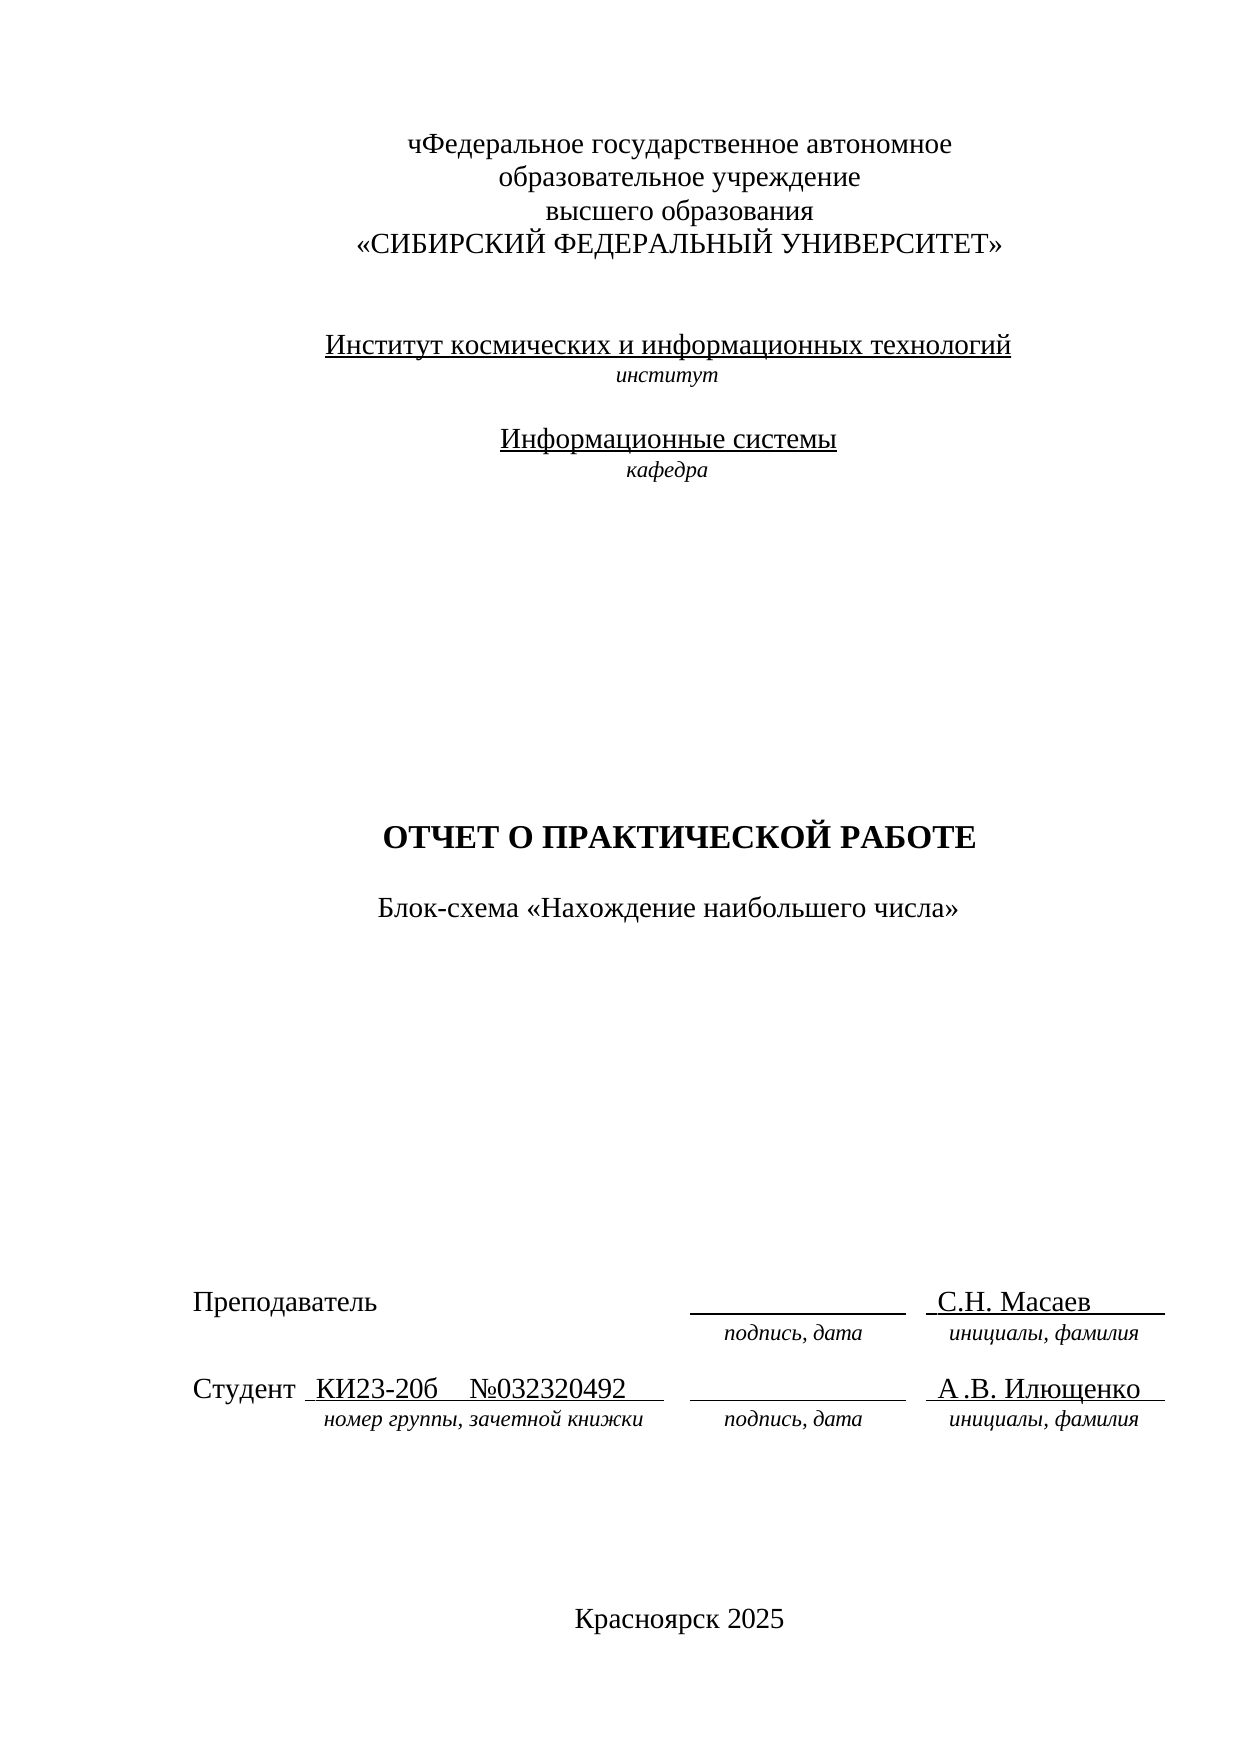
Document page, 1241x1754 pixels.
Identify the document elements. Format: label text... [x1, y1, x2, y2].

title ОТЧЕТ О ПРАКТИЧЕСКОЙ РАБОТЕ [315, 818, 1044, 856]
text Красноярск 2025 [315, 1601, 1044, 1634]
table_header подпись, дата [677, 1286, 915, 1359]
subtitle Блок-схема «Нахождение наибольшего числа» [315, 890, 1022, 923]
table_header Преподаватель [188, 1286, 677, 1359]
text Информационные системы [177, 421, 1159, 455]
table_cell инициалы, фамилия [915, 1407, 1171, 1433]
table_cell А.В. Илющенко [915, 1359, 1171, 1407]
table_header С.Н. Масаев инициалы, фамилия [915, 1286, 1171, 1359]
text институт [315, 362, 1022, 388]
text высшего образования [315, 193, 1044, 226]
table_cell подпись, дата [677, 1407, 915, 1433]
table_cell номер группы, зачетной книжки [188, 1407, 677, 1433]
table_cell [677, 1359, 915, 1407]
table_cell Студент КИ23-20б №032320492 [188, 1359, 677, 1407]
text чФедеральное государственное автономное образовательное учреждение [315, 126, 1044, 193]
text «СИБИРСКИЙ ФЕДЕРАЛЬНЫЙ УНИВЕРСИТЕТ» [315, 226, 1044, 260]
text кафедра [315, 456, 1022, 482]
text Институт космических и информационных технологий [315, 327, 1022, 361]
